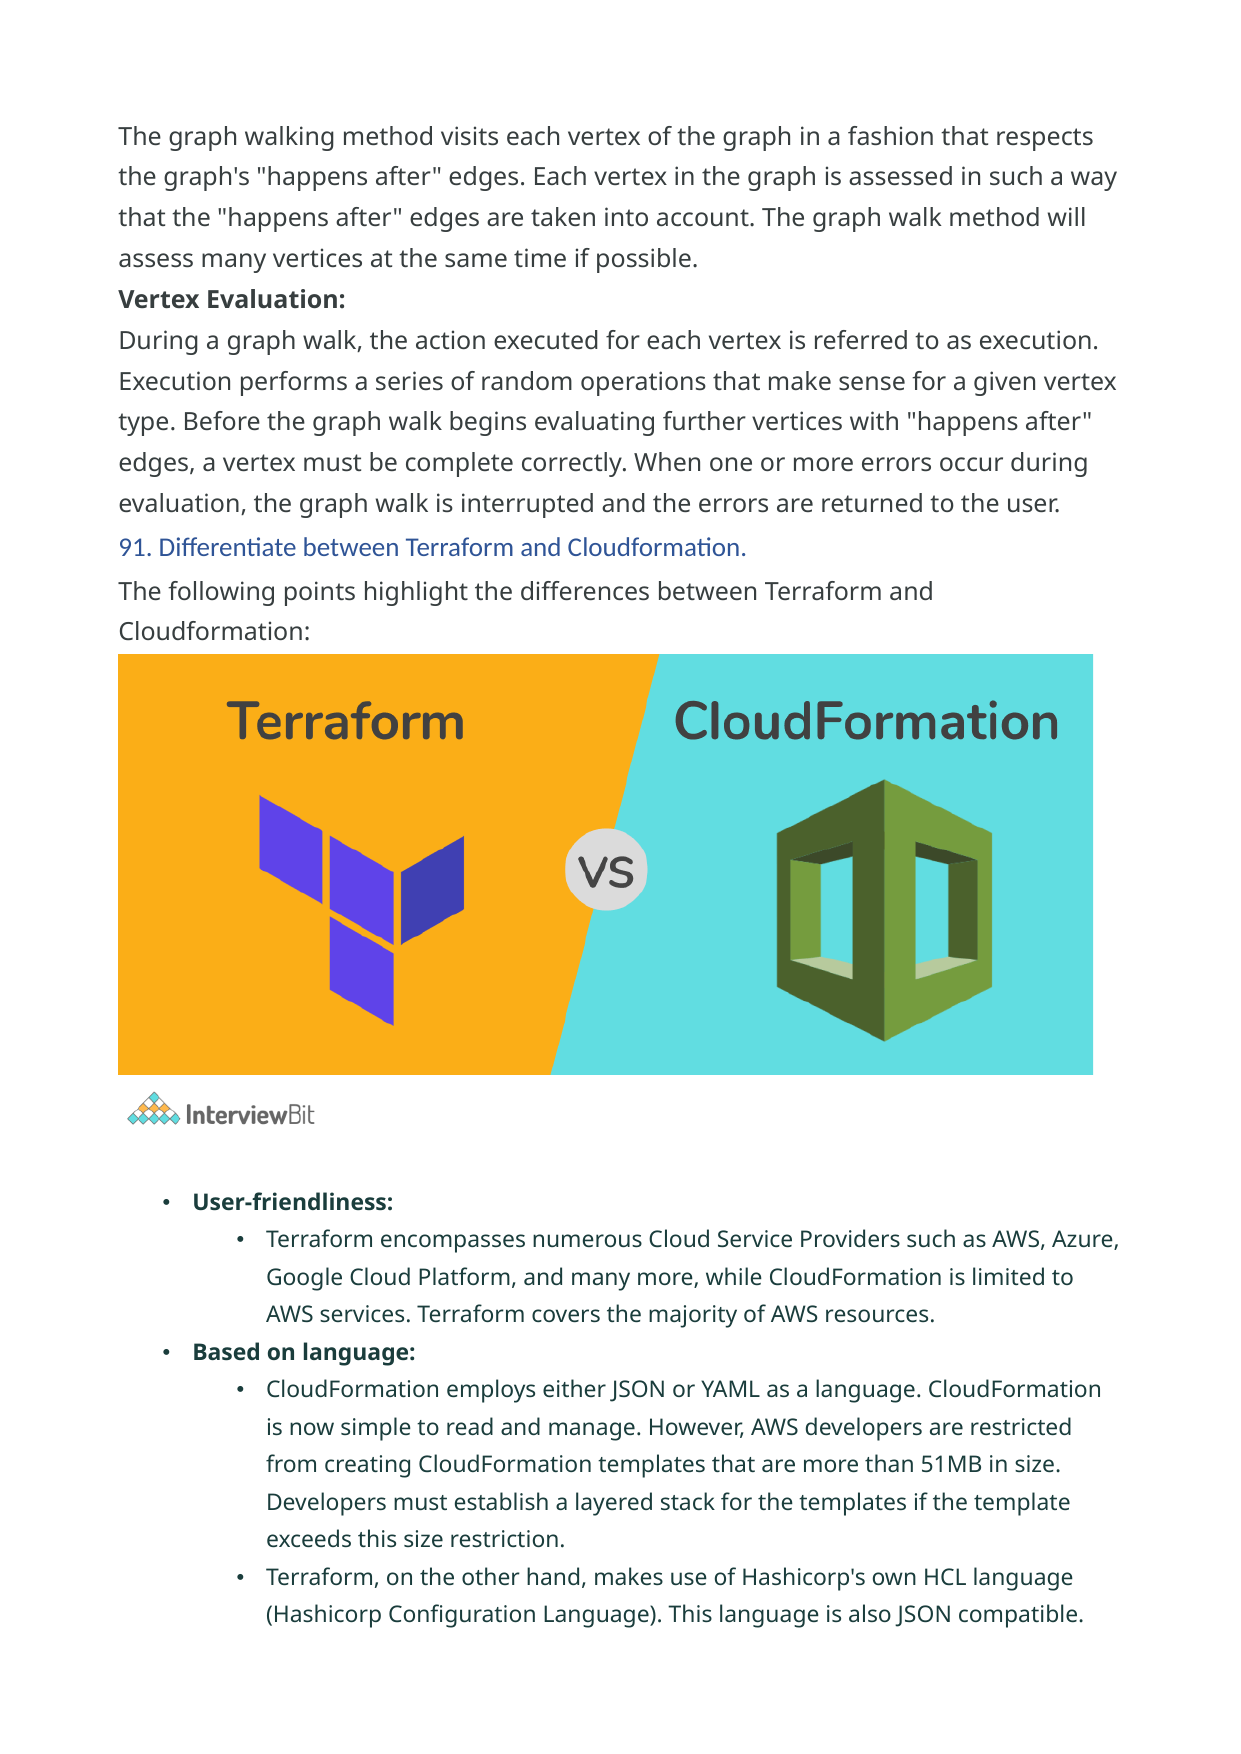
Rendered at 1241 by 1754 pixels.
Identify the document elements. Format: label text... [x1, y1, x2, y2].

text The graph walking method visits each vertex of the graph in a fashion that respects the graph's "happens after" edges. Each vertex in the graph is assessed in such a way that the "happens after" edges are taken into account. The graph walk method will assess many vertices at the same time if possible. [118, 118, 1122, 275]
text During a graph walk, the action executed for each vertex is referred to as execution. Execution performs a series of random operations that make sense for a given vertex type. Before the graph walk begins evaluating further vertices with "happens after" edges, a vertex must be complete correctly. When one or more errors occur during evaluation, the graph walk is interrupted and the errors are returned to the user. [118, 322, 1122, 520]
list CloudFormation employs either JSON or YAML as a language. CloudFormation is now simple to read and manage. However, AWS developers are restricted from creating CloudFormation templates that are more than 51MB in size. Developers must establish a layered stack for the templates if the template exceeds this size restriction. [236, 1373, 1122, 1554]
subtitle 91. Differentiate between Terraform and Cloudformation. [118, 531, 1122, 564]
list Terraform encompasses numerous Cloud Service Providers such as AWS, Azure, Google Cloud Platform, and many more, while CloudFormation is limited to AWS services. Terraform covers the majority of AWS resources. [236, 1223, 1122, 1329]
text The following points highlight the differences between Terraform and Cloudformation: [118, 573, 1122, 648]
list Terraform, on the other hand, makes use of Hashicorp's own HCL language (Hashicorp Configuration Language). This language is also JSON compatible. [236, 1561, 1122, 1629]
list User-friendliness: [162, 1186, 1122, 1217]
text Vertex Evaluation: [118, 281, 1122, 316]
picture [118, 654, 1094, 1132]
list Based on language: [162, 1336, 1122, 1367]
